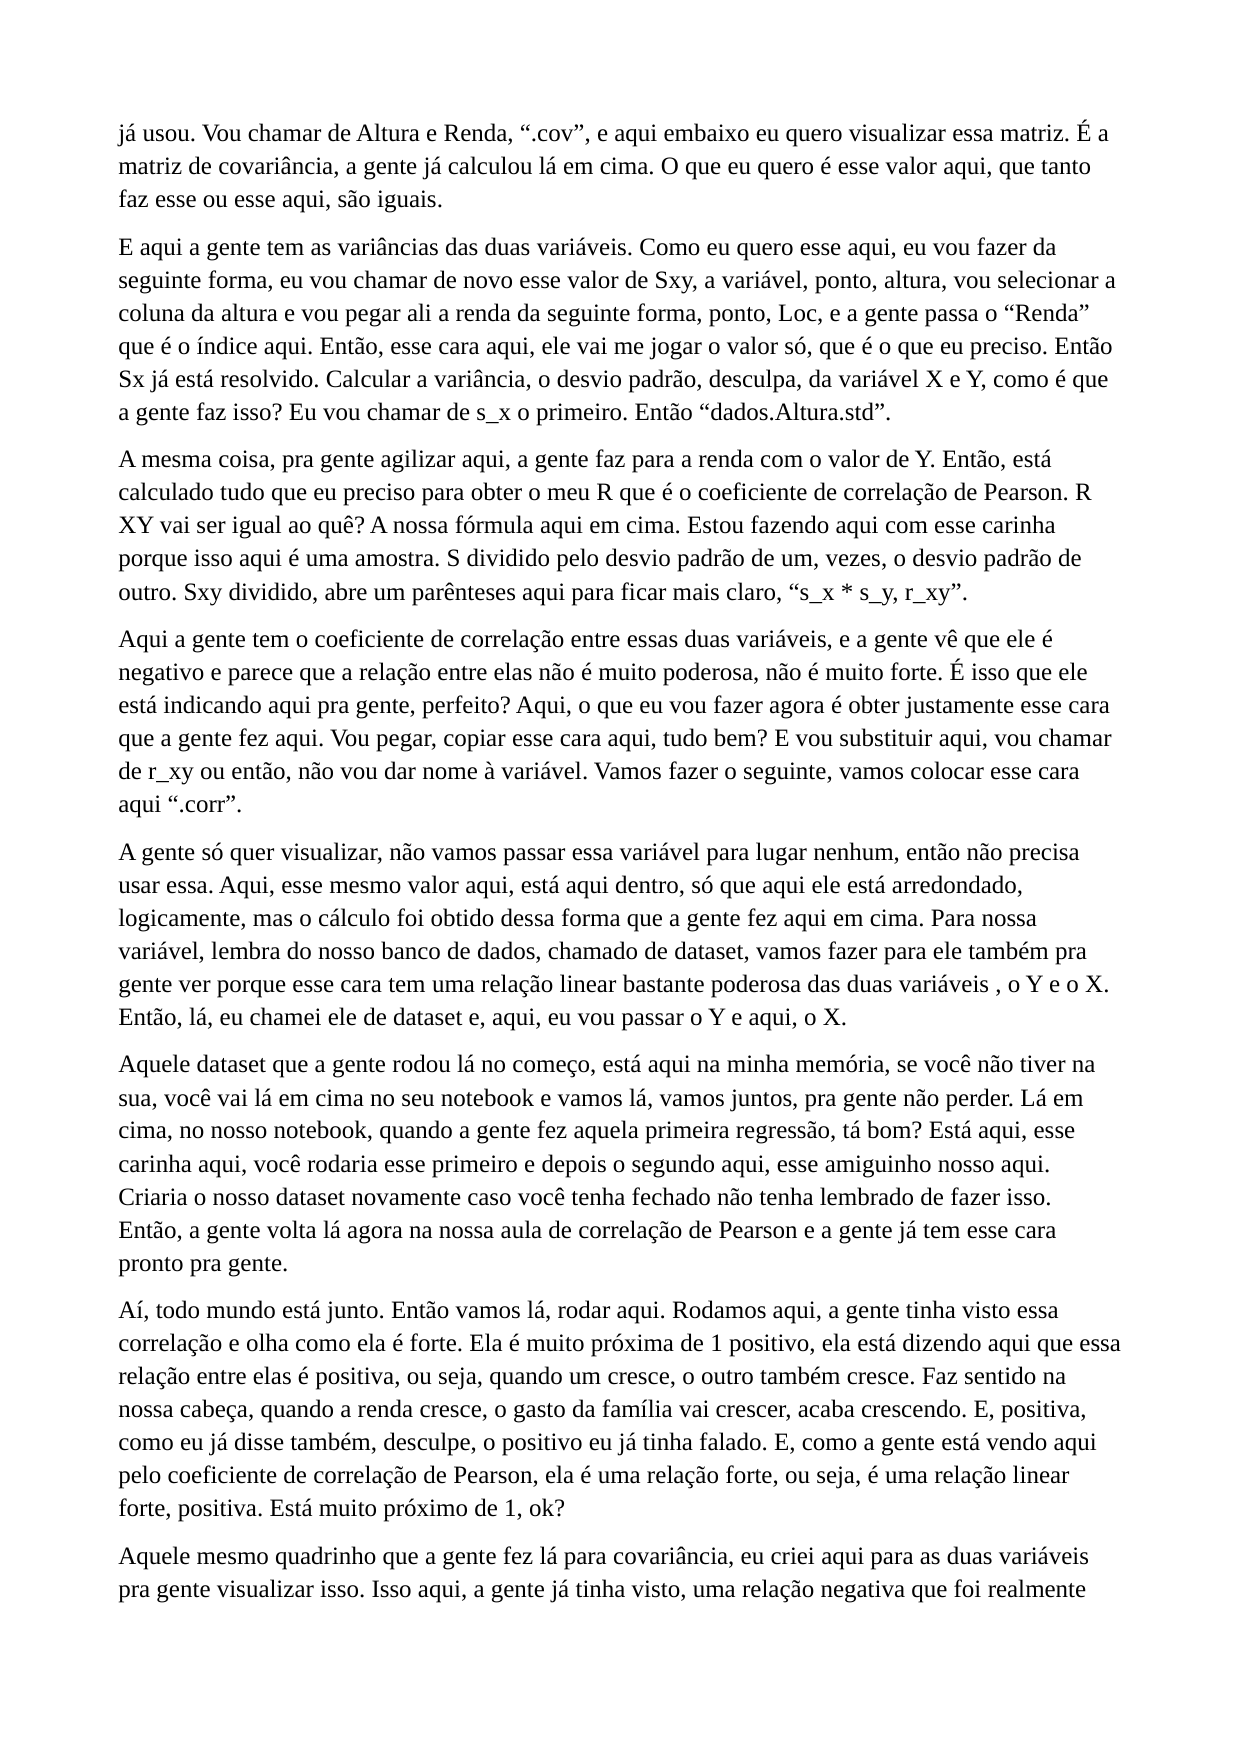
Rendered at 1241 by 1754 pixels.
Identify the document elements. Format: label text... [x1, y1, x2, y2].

text Aqui a gente tem o coeficiente de correlação entre essas duas variáveis, e a gente vê que ele é negativo e parece que a relação entre elas não é muito poderosa, não é muito forte. É isso que ele está indicando aqui pra gente, perfeito? Aqui, o que eu vou fazer agora é obter justamente esse cara que a gente fez aqui. Vou pegar, copiar esse cara aqui, tudo bem? E vou substituir aqui, vou chamar de r_xy ou então, não vou dar nome à variável. Vamos fazer o seguinte, vamos colocar esse cara aqui “.corr”. [118, 624, 1122, 818]
text Aquele dataset que a gente rodou lá no começo, está aqui na minha memória, se você não tiver na sua, você vai lá em cima no seu notebook e vamos lá, vamos juntos, pra gente não perder. Lá em cima, no nosso notebook, quando a gente fez aquela primeira regressão, tá bom? Está aqui, esse carinha aqui, você rodaria esse primeiro e depois o segundo aqui, esse amiguinho nosso aqui. Criaria o nosso dataset novamente caso você tenha fechado não tenha lembrado de fazer isso. Então, a gente volta lá agora na nossa aula de correlação de Pearson e a gente já tem esse cara pronto pra gente. [118, 1049, 1122, 1276]
text E aqui a gente tem as variâncias das duas variáveis. Como eu quero esse aqui, eu vou fazer da seguinte forma, eu vou chamar de novo esse valor de Sxy, a variável, ponto, altura, vou selecionar a coluna da altura e vou pegar ali a renda da seguinte forma, ponto, Loc, e a gente passa o “Renda” que é o índice aqui. Então, esse cara aqui, ele vai me jogar o valor só, que é o que eu preciso. Então Sx já está resolvido. Calcular a variância, o desvio padrão, desculpa, da variável X e Y, como é que a gente faz isso? Eu vou chamar de s_x o primeiro. Então “dados.Altura.std”. [118, 232, 1122, 426]
text Aí, todo mundo está junto. Então vamos lá, rodar aqui. Rodamos aqui, a gente tinha visto essa correlação e olha como ela é forte. Ela é muito próxima de 1 positivo, ela está dizendo aqui que essa relação entre elas é positiva, ou seja, quando um cresce, o outro também cresce. Faz sentido na nossa cabeça, quando a renda cresce, o gasto da família vai crescer, acaba crescendo. E, positiva, como eu já disse também, desculpe, o positivo eu já tinha falado. E, como a gente está vendo aqui pelo coeficiente de correlação de Pearson, ela é uma relação forte, ou seja, é uma relação linear forte, positiva. Está muito próximo de 1, ok? [118, 1295, 1122, 1522]
text A gente só quer visualizar, não vamos passar essa variável para lugar nenhum, então não precisa usar essa. Aqui, esse mesmo valor aqui, está aqui dentro, só que aqui ele está arredondado, logicamente, mas o cálculo foi obtido dessa forma que a gente fez aqui em cima. Para nossa variável, lembra do nosso banco de dados, chamado de dataset, vamos fazer para ele também pra gente ver porque esse cara tem uma relação linear bastante poderosa das duas variáveis , o Y e o X. Então, lá, eu chamei ele de dataset e, aqui, eu vou passar o Y e aqui, o X. [118, 837, 1122, 1031]
text já usou. Vou chamar de Altura e Renda, “.cov”, e aqui embaixo eu quero visualizar essa matriz. É a matriz de covariância, a gente já calculou lá em cima. O que eu quero é esse valor aqui, que tanto faz esse ou esse aqui, são iguais. [118, 118, 1122, 213]
text Aquele mesmo quadrinho que a gente fez lá para covariância, eu criei aqui para as duas variáveis pra gente visualizar isso. Isso aqui, a gente já tinha visto, uma relação negativa que foi realmente [118, 1541, 1122, 1603]
text A mesma coisa, pra gente agilizar aqui, a gente faz para a renda com o valor de Y. Então, está calculado tudo que eu preciso para obter o meu R que é o coeficiente de correlação de Pearson. R XY vai ser igual ao quê? A nossa fórmula aqui em cima. Estou fazendo aqui com esse carinha porque isso aqui é uma amostra. S dividido pelo desvio padrão de um, vezes, o desvio padrão de outro. Sxy dividido, abre um parênteses aqui para ficar mais claro, “s_x * s_y, r_xy”. [118, 444, 1122, 605]
